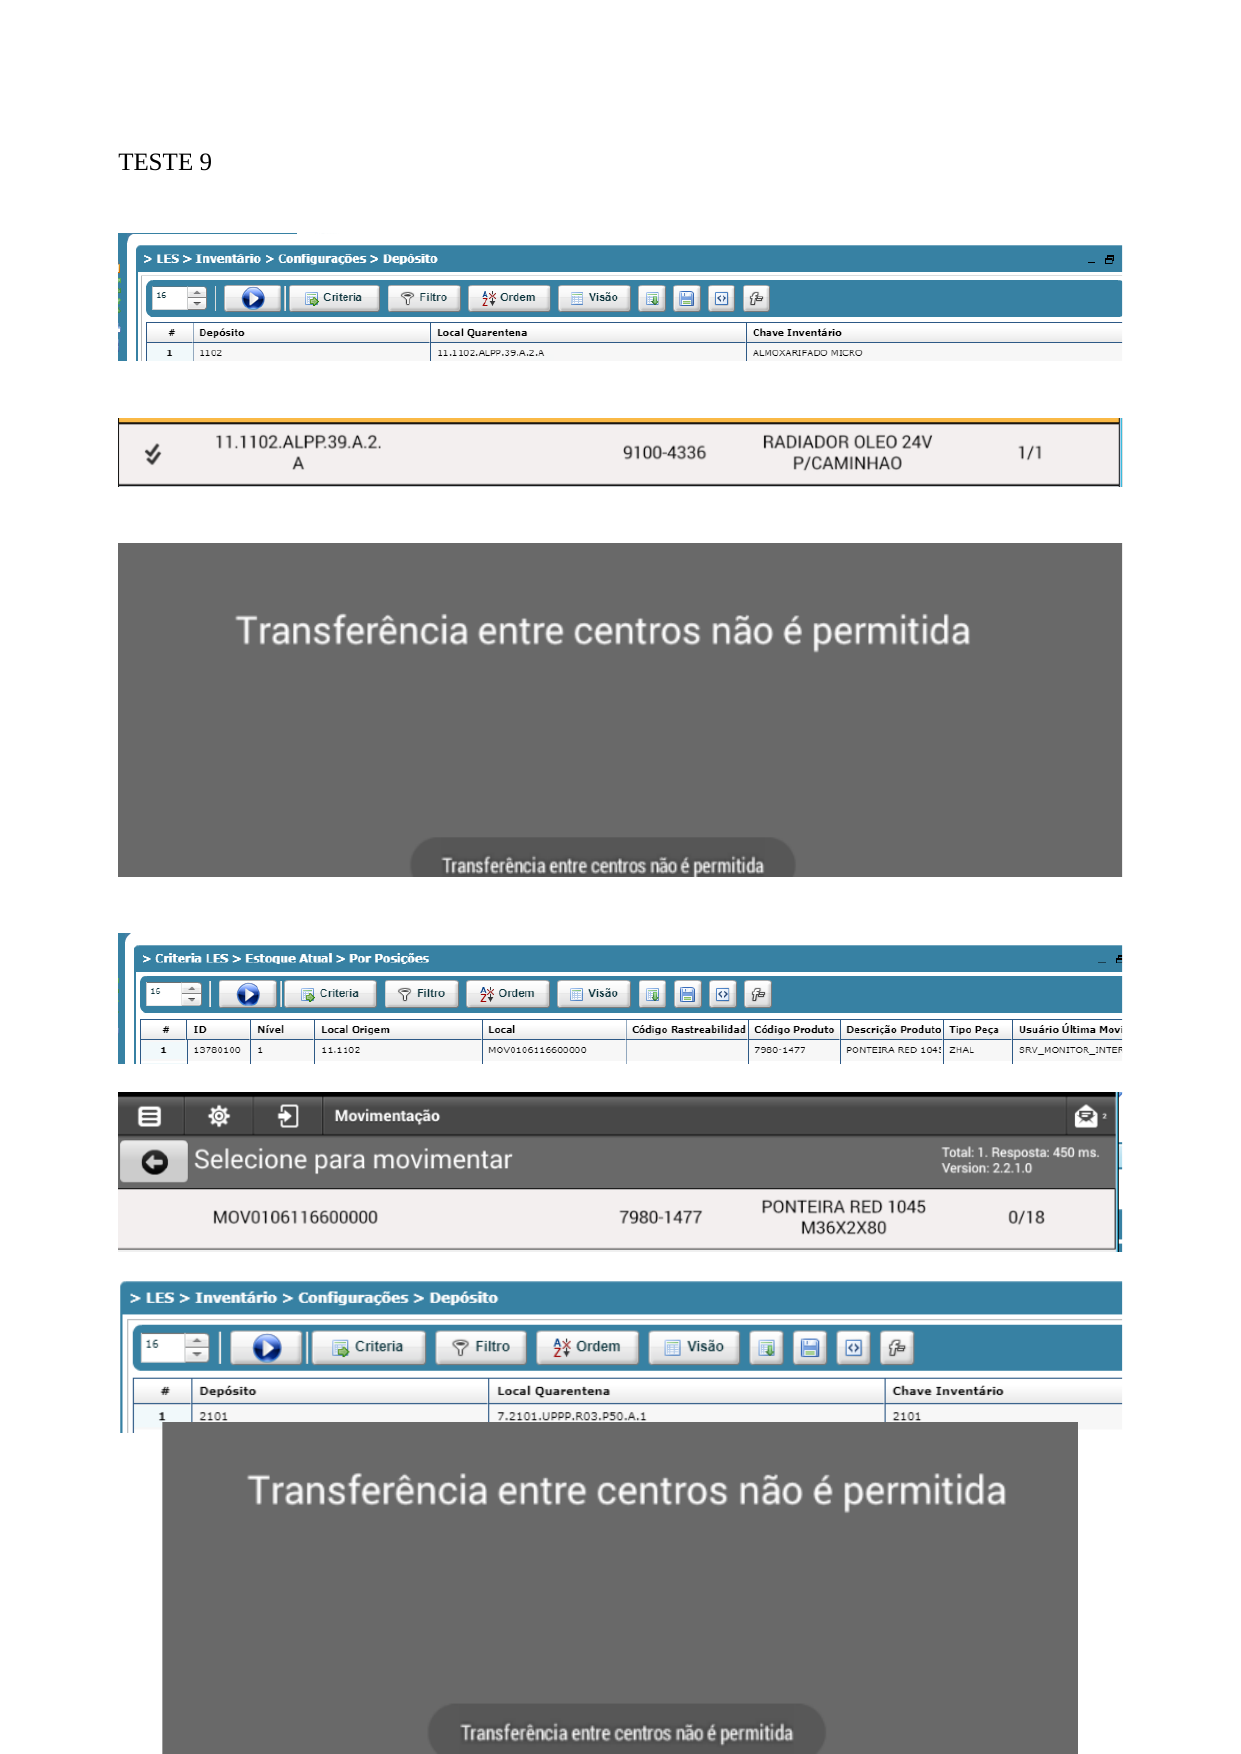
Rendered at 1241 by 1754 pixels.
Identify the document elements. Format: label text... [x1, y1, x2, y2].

picture [118, 933, 1123, 1064]
picture [118, 233, 1123, 361]
picture [118, 1092, 1123, 1252]
picture [118, 1280, 1123, 1754]
picture [118, 418, 1123, 487]
text TESTE 9 [118, 147, 1122, 176]
picture [118, 543, 1123, 877]
